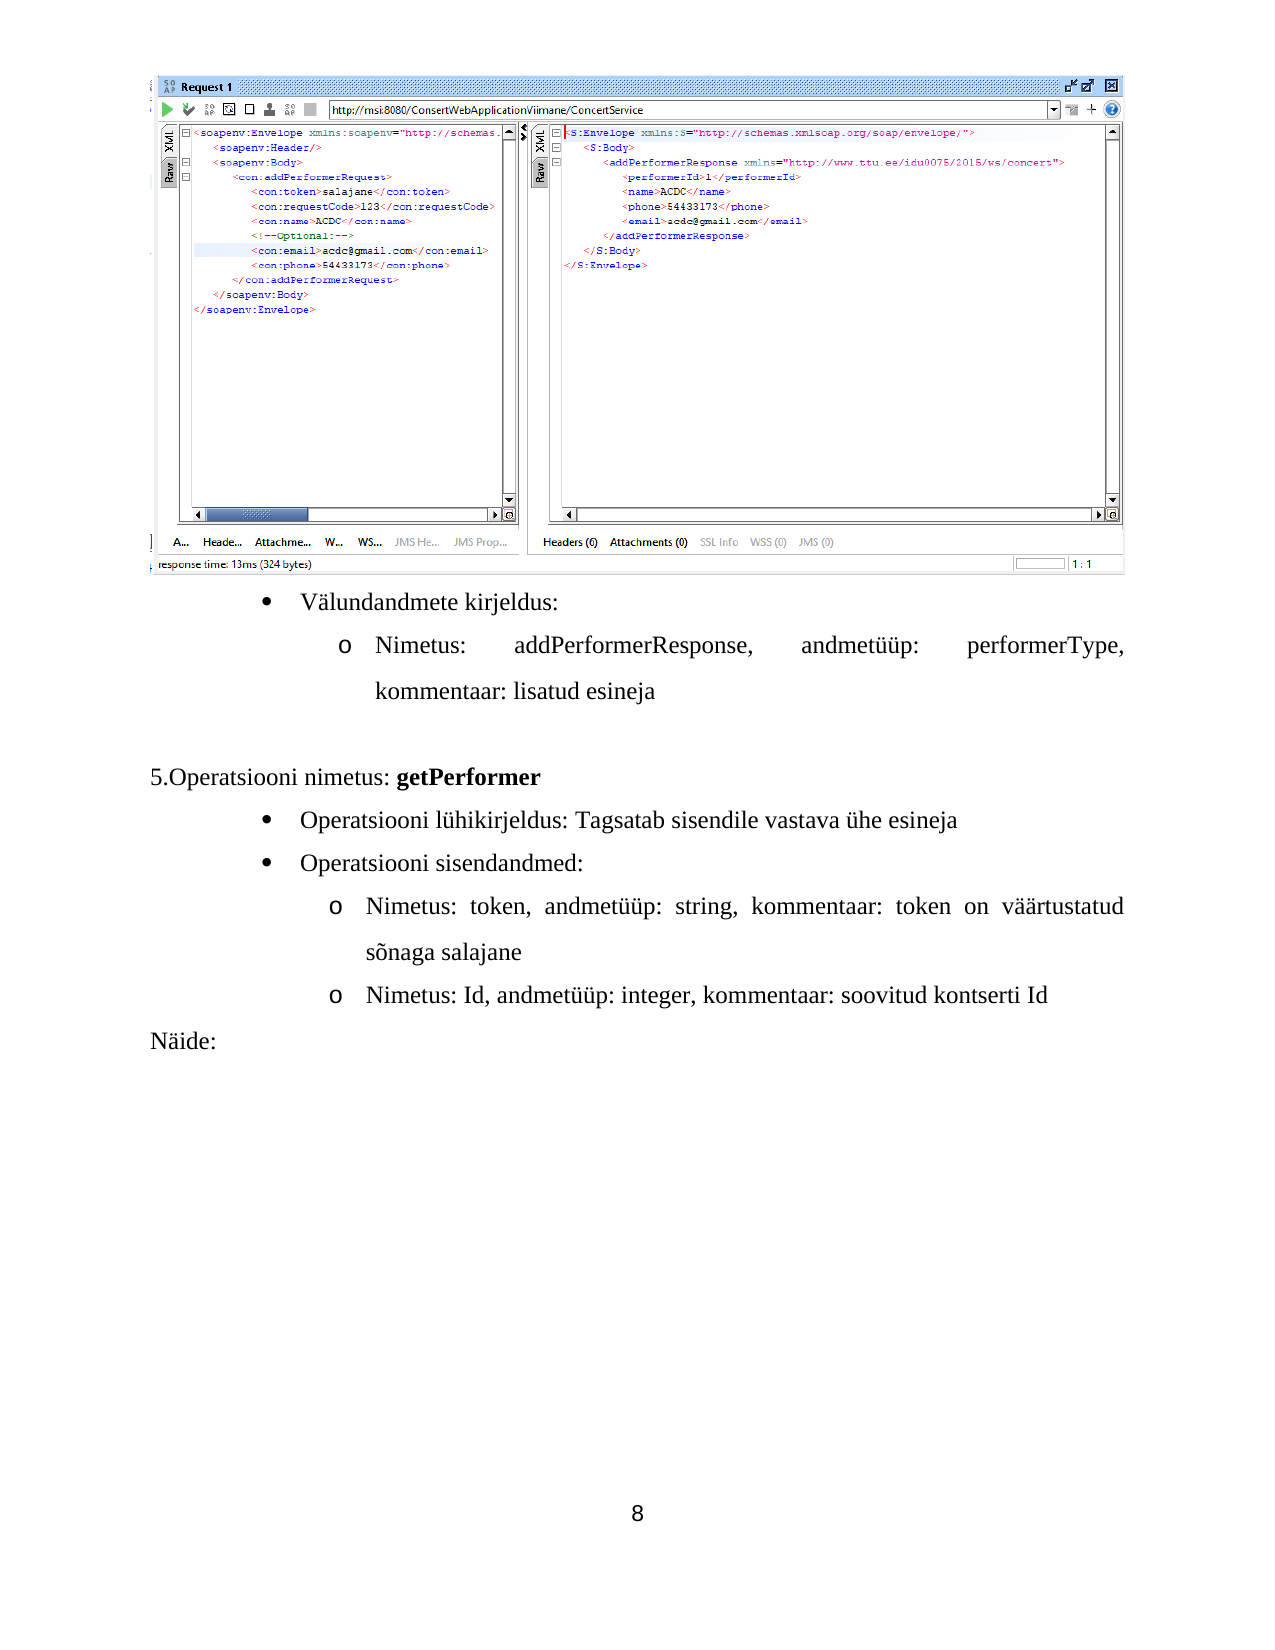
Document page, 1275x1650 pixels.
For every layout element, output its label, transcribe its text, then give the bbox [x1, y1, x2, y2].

list Nimetus: Id, andmetüüp: integer, kommentaar: soovitud kontserti Id [328, 980, 1125, 1011]
list Nimetus: token, andmetüüp: string, kommentaar: token on väärtustatud sõnaga salajane [328, 891, 1125, 965]
text Näide: [150, 1026, 1125, 1055]
text 5.Operatsiooni nimetus: getPerformer [150, 762, 1125, 791]
list Operatsiooni lühikirjeldus: Tagsatab sisendile vastava ühe esineja [262, 805, 1125, 834]
list Nimetus: addPerformerResponse, andmetüüp: performerType, kommentaar: lisatud esineja [337, 631, 1125, 704]
list Operatsiooni sisendandmed: [262, 848, 1125, 877]
list Välundandmete kirjeldus: [262, 587, 1125, 616]
